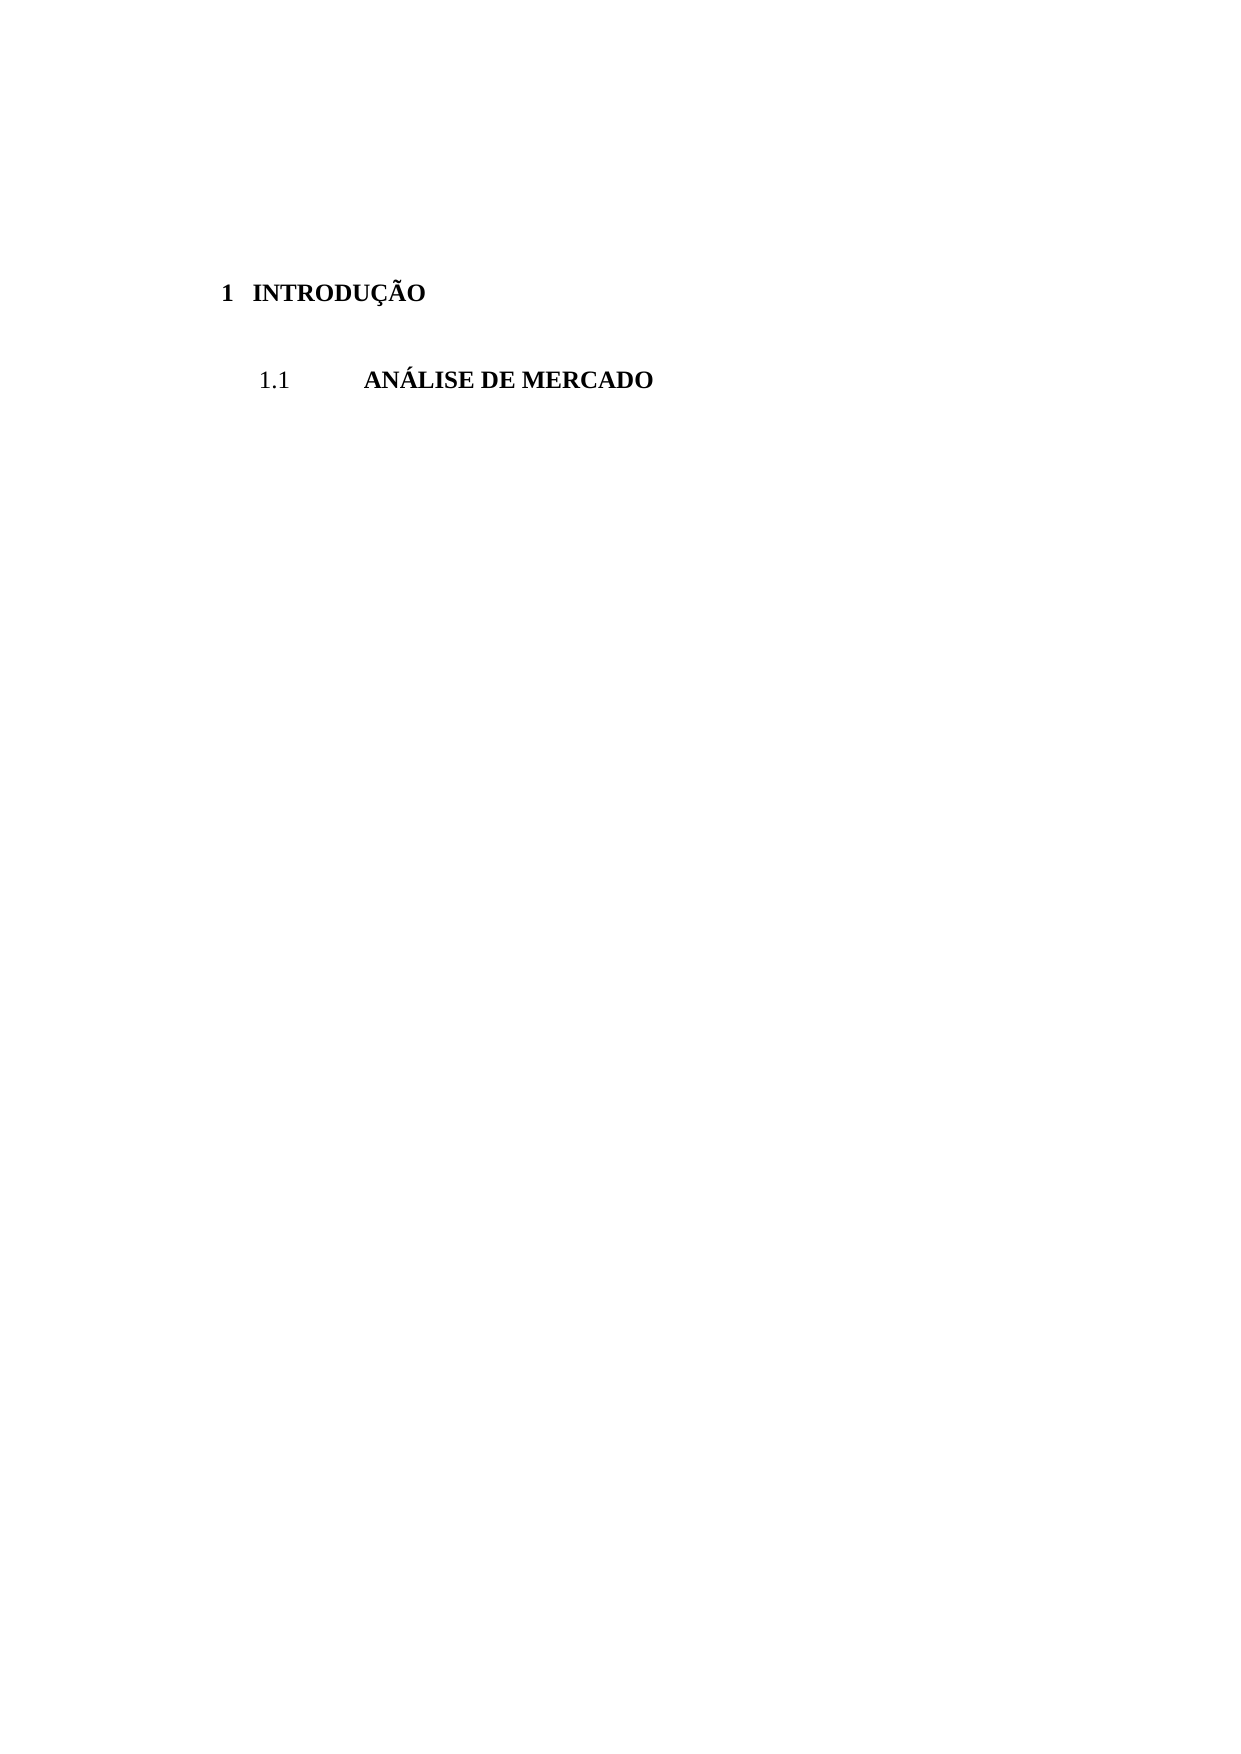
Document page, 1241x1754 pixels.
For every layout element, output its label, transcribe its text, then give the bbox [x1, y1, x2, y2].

list ANÁLISE DE MERCADO [252, 365, 1122, 393]
list INTRODUÇÃO [215, 278, 1122, 307]
